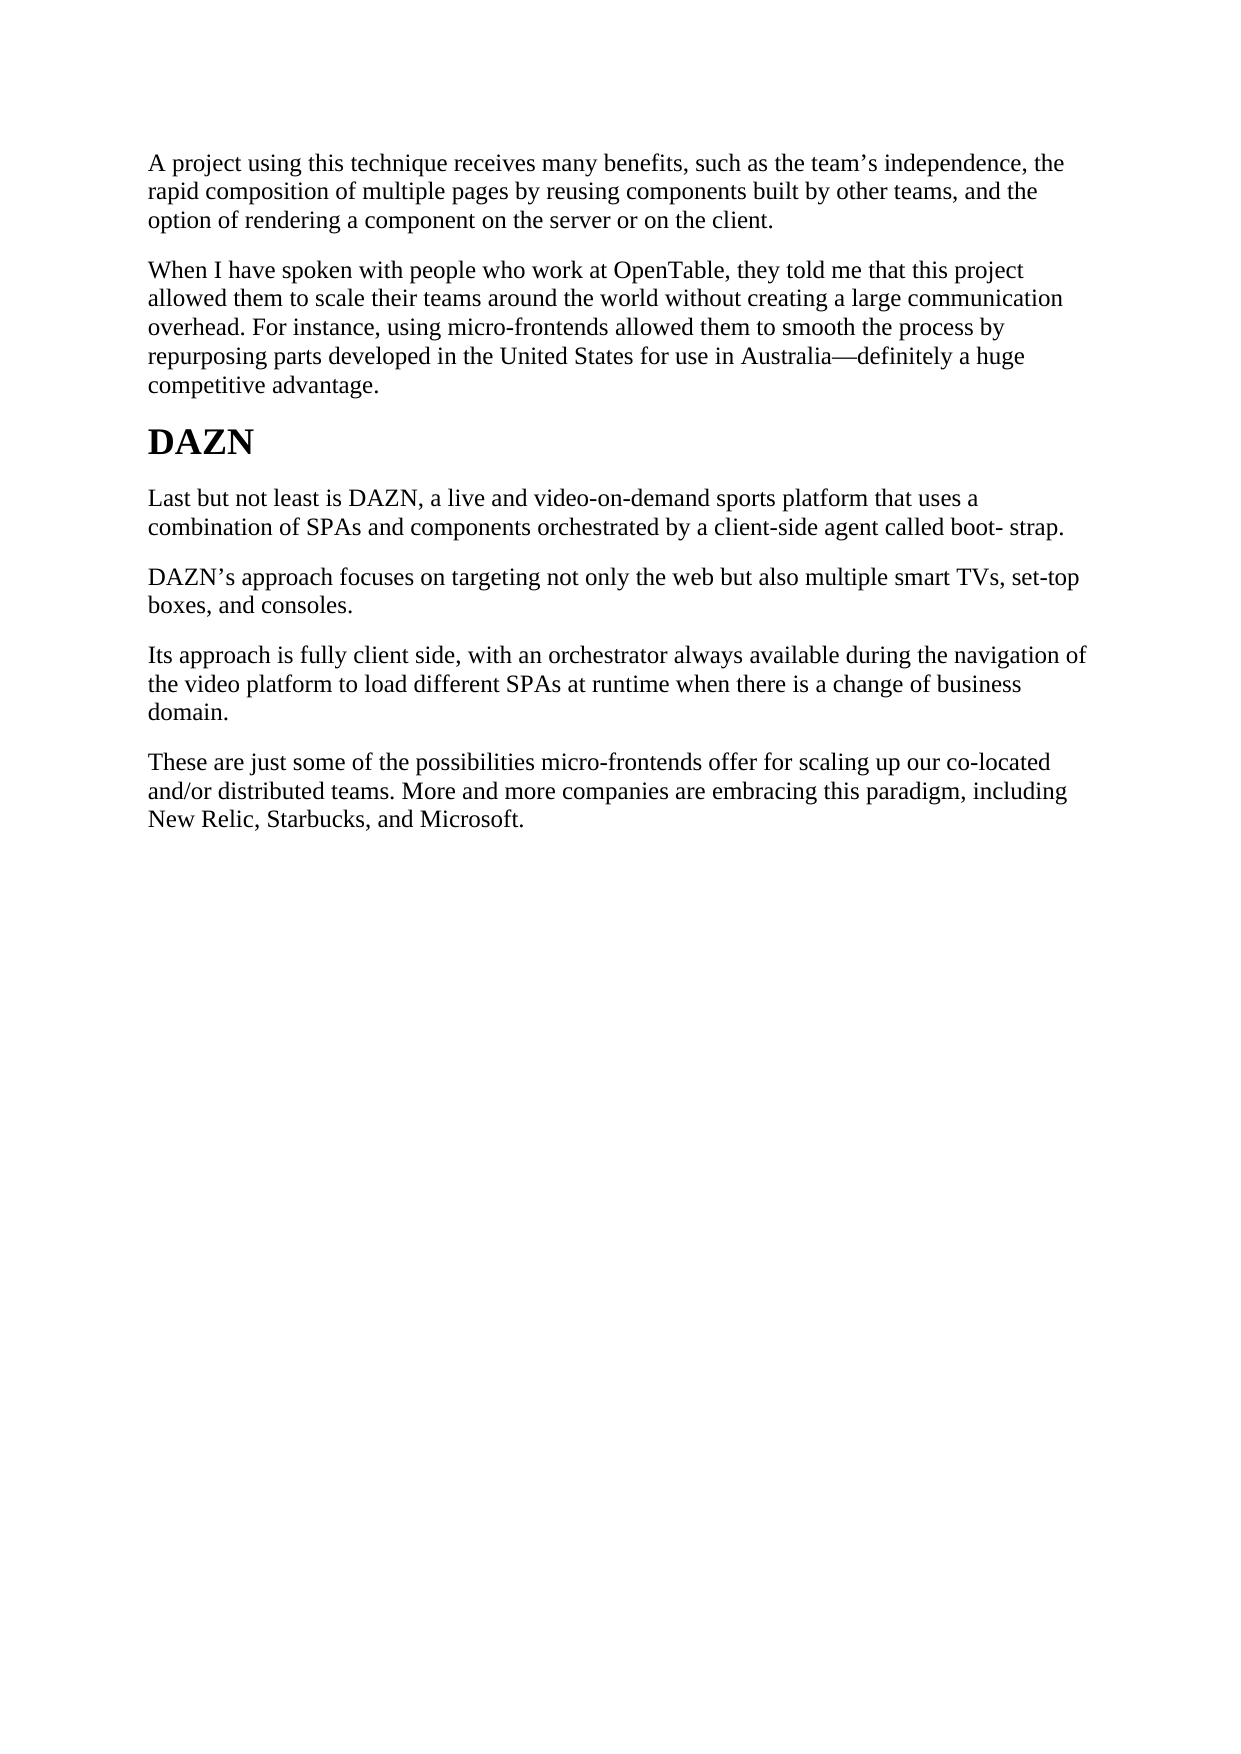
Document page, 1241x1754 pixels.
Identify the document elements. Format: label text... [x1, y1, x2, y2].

text Its approach is fully client side, with an orchestrator always available during the navigation of the video platform to load different SPAs at runtime when there is a change of business domain. [148, 640, 1093, 726]
text These are just some of the possibilities micro-frontends offer for scaling up our co-located and/or distributed teams. More and more companies are embracing this paradigm, including New Relic, Starbucks, and Microsoft. [148, 747, 1093, 833]
text When I have spoken with people who work at OpenTable, they told me that this project allowed them to scale their teams around the world without creating a large communication overhead. For instance, using micro-frontends allowed them to smooth the process by repurposing parts developed in the United States for use in Australia—definitely a huge competitive advantage. [148, 255, 1093, 398]
text A project using this technique receives many benefits, such as the team’s independence, the rapid composition of multiple pages by reusing components built by other teams, and the option of rendering a component on the server or on the client. [148, 148, 1093, 234]
text DAZN’s approach focuses on targeting not only the web but also multiple smart TVs, set-top boxes, and consoles. [148, 562, 1093, 619]
text Last but not least is DAZN, a live and video-on-demand sports platform that uses a combination of SPAs and components orchestrated by a client-side agent called boot‐ strap. [148, 483, 1093, 541]
subtitle DAZN [148, 419, 1093, 462]
